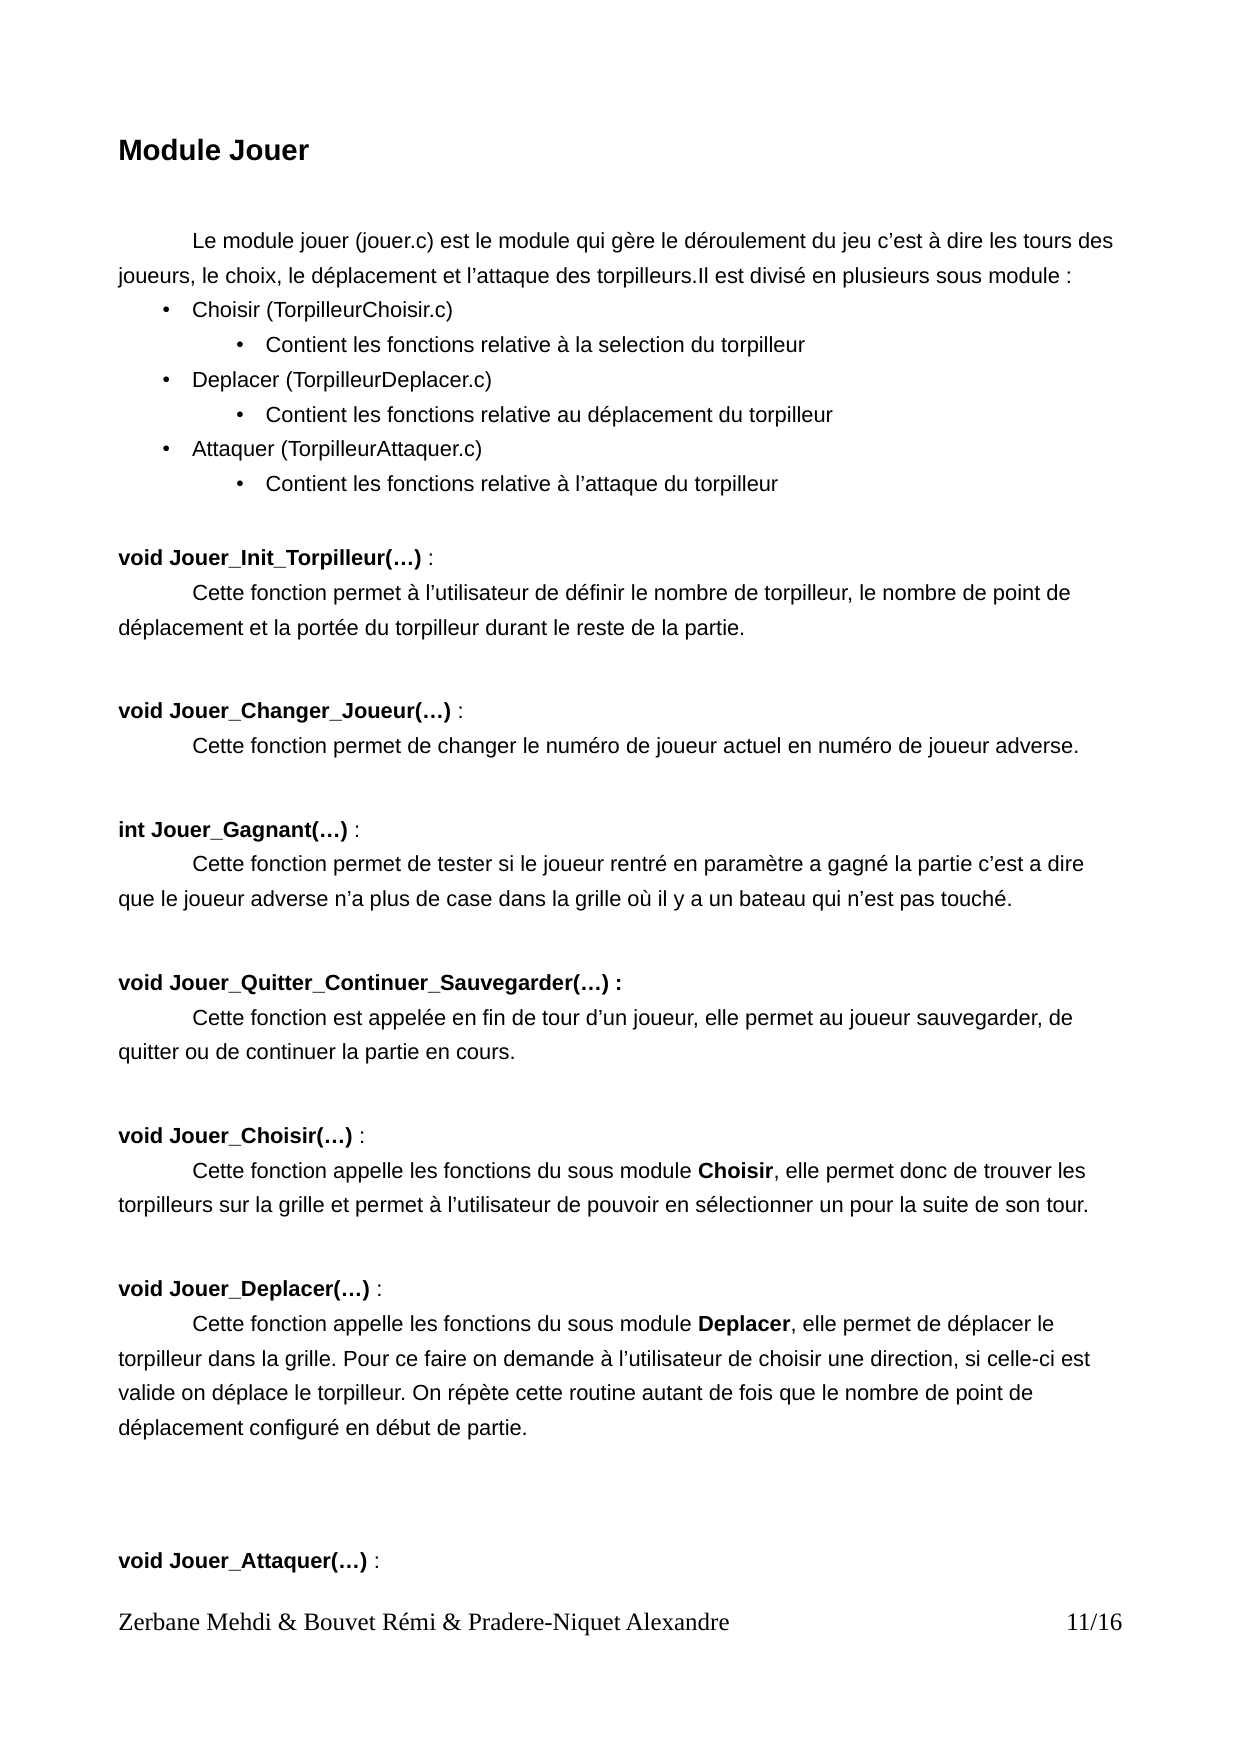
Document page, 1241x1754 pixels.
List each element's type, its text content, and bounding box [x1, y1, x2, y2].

text void Jouer_Changer_Joueur(…) : [118, 698, 1122, 723]
text void Jouer_Init_Torpilleur(…) : [118, 545, 1122, 570]
list Contient les fonctions relative à l’attaque du torpilleur [236, 471, 1122, 496]
text void Jouer_Deplacer(…) : [118, 1276, 1122, 1301]
text Cette fonction permet de changer le numéro de joueur actuel en numéro de joueur adverse. [118, 733, 1122, 758]
text Cette fonction est appelée en fin de tour d’un joueur, elle permet au joueur sauvegarder, de quitter ou de continuer la partie en cours. [118, 1004, 1122, 1064]
list Choisir (TorpilleurChoisir.c) [162, 297, 1122, 323]
text Le module jouer (jouer.c) est le module qui gère le déroulement du jeu c’est à dire les tours des joueurs, le choix, le déplacement et l’attaque des torpilleurs.Il est divisé en plusieurs sous module : [118, 228, 1122, 288]
list Contient les fonctions relative à la selection du torpilleur [236, 332, 1122, 357]
text void Jouer_Quitter_Continuer_Sauvegarder(…) : [118, 970, 1122, 995]
text int Jouer_Gagnant(…) : [118, 817, 1122, 842]
list Deplacer (TorpilleurDeplacer.c) [162, 367, 1122, 392]
subtitle Module Jouer [118, 133, 1122, 166]
text Cette fonction appelle les fonctions du sous module Deplacer, elle permet de déplacer le torpilleur dans la grille. Pour ce faire on demande à l’utilisateur de choisir une direction, si celle-ci est valide on déplace le torpilleur. On répète cette routine autant de fois que le nombre de point de déplacement configuré en début de partie. [118, 1311, 1122, 1440]
text void Jouer_Choisir(…) : [118, 1123, 1122, 1148]
text Cette fonction permet à l’utilisateur de définir le nombre de torpilleur, le nombre de point de déplacement et la portée du torpilleur durant le reste de la partie. [118, 580, 1122, 640]
list Contient les fonctions relative au déplacement du torpilleur [236, 401, 1122, 427]
text Cette fonction permet de tester si le joueur rentré en paramètre a gagné la partie c’est a dire que le joueur adverse n’a plus de case dans la grille où il y a un bateau qui n’est pas touché. [118, 851, 1122, 911]
list Attaquer (TorpilleurAttaquer.c) [162, 436, 1122, 461]
text void Jouer_Attaquer(…) : [118, 1548, 1122, 1573]
text Cette fonction appelle les fonctions du sous module Choisir, elle permet donc de trouver les torpilleurs sur la grille et permet à l’utilisateur de pouvoir en sélectionner un pour la suite de son tour. [118, 1158, 1122, 1217]
